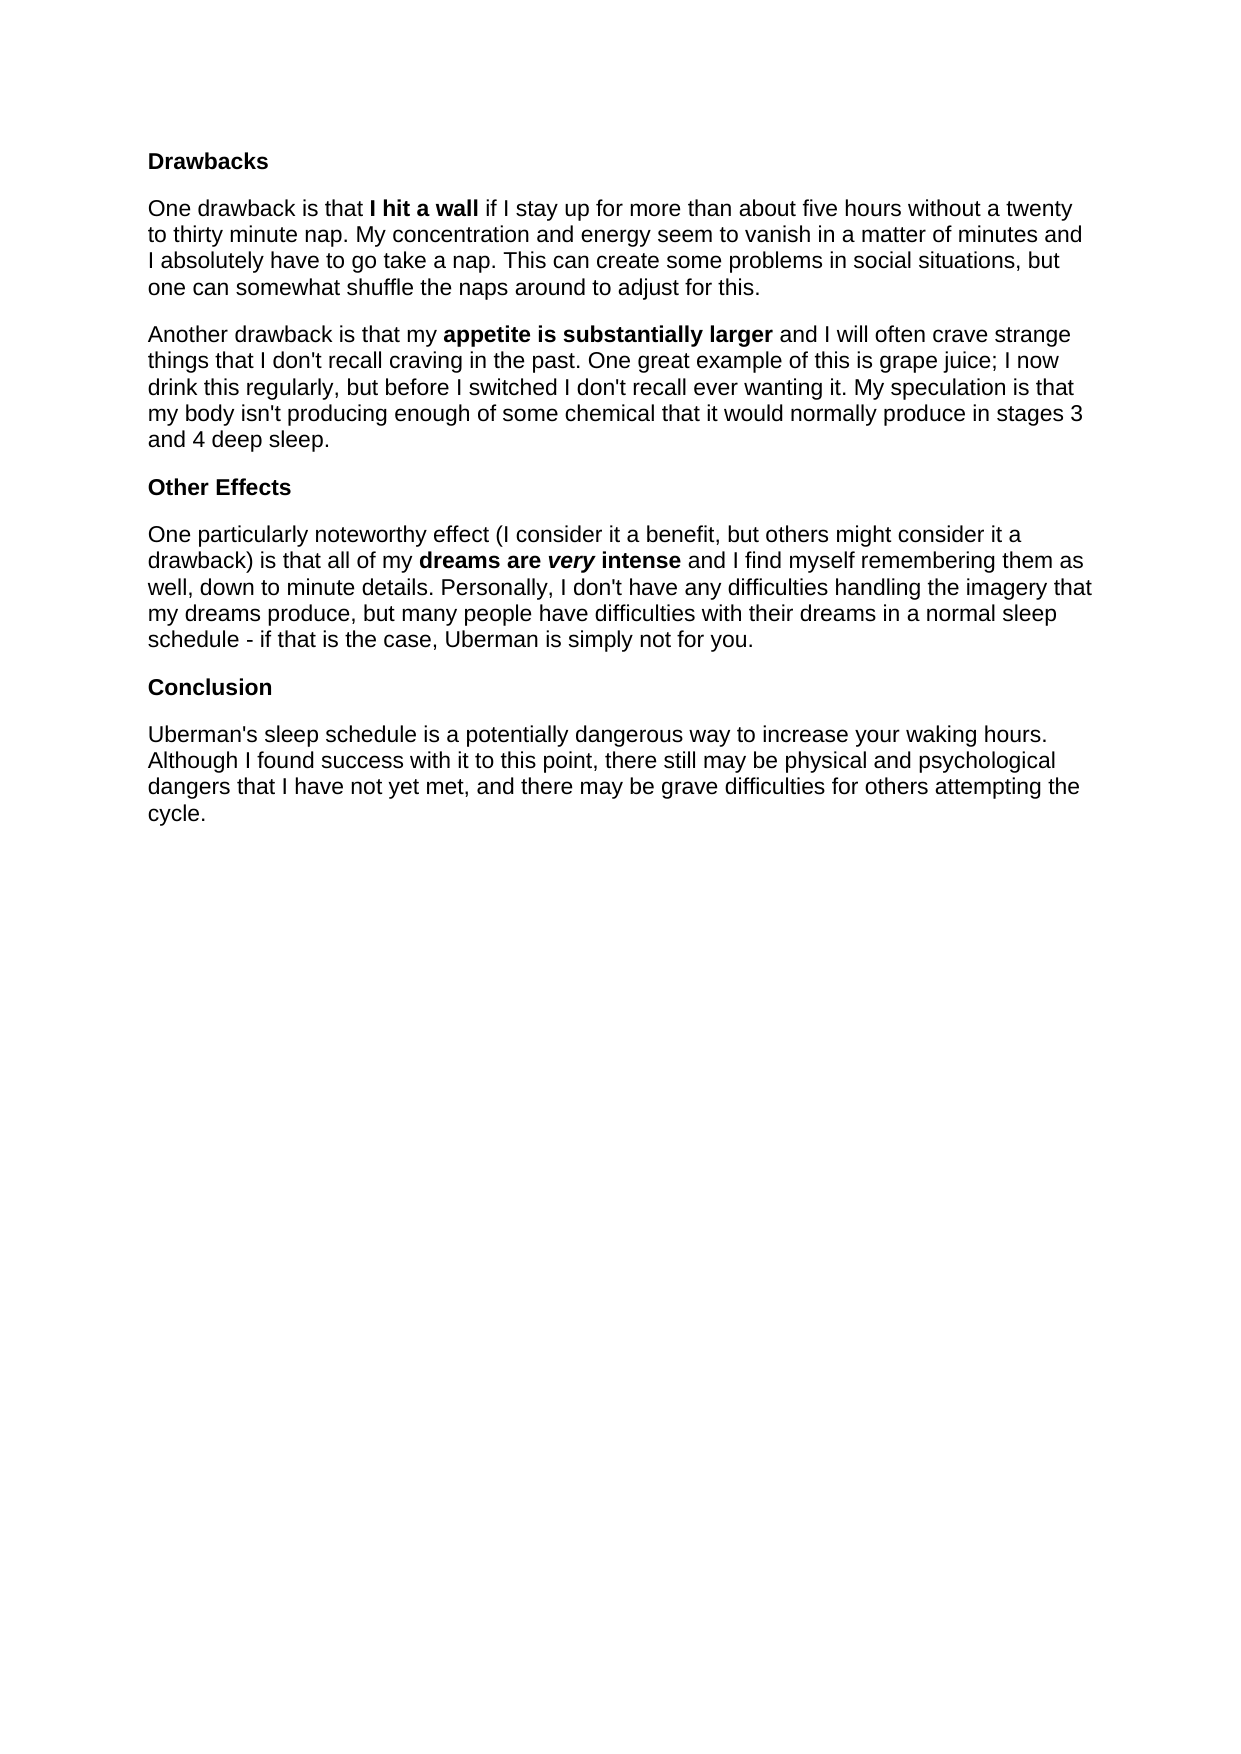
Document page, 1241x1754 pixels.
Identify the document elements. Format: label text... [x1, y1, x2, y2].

text Drawbacks [148, 148, 1093, 174]
text One particularly noteworthy effect (I consider it a benefit, but others might consider it a drawback) is that all of my dreams are very intense and I find myself remembering them as well, down to minute details. Personally, I don't have any difficulties handling the imagery that my dreams produce, but many people have difficulties with their dreams in a normal sleep schedule - if that is the case, Uberman is simply not for you. [148, 521, 1093, 653]
text Another drawback is that my appetite is substantially larger and I will often crave strange things that I don't recall craving in the past. One great example of this is grape juice; I now drink this regularly, but before I switched I don't recall ever wanting it. My speculation is that my body isn't producing enough of some chemical that it would normally produce in stages 3 and 4 deep sleep. [148, 321, 1093, 453]
text Conclusion [148, 673, 1093, 700]
text One drawback is that I hit a wall if I stay up for more than about five hours without a twenty to thirty minute nap. My concentration and energy seem to vanish in a matter of minutes and I absolutely have to go take a nap. This can create some problems in social situations, but one can somewhat shuffle the naps around to adjust for this. [148, 195, 1093, 300]
text Uberman's sleep schedule is a potentially dangerous way to increase your waking hours. Although I found success with it to this point, there still may be physical and psychological dangers that I have not yet met, and there may be grave difficulties for others attempting the cycle. [148, 721, 1093, 826]
text Other Effects [148, 474, 1093, 500]
